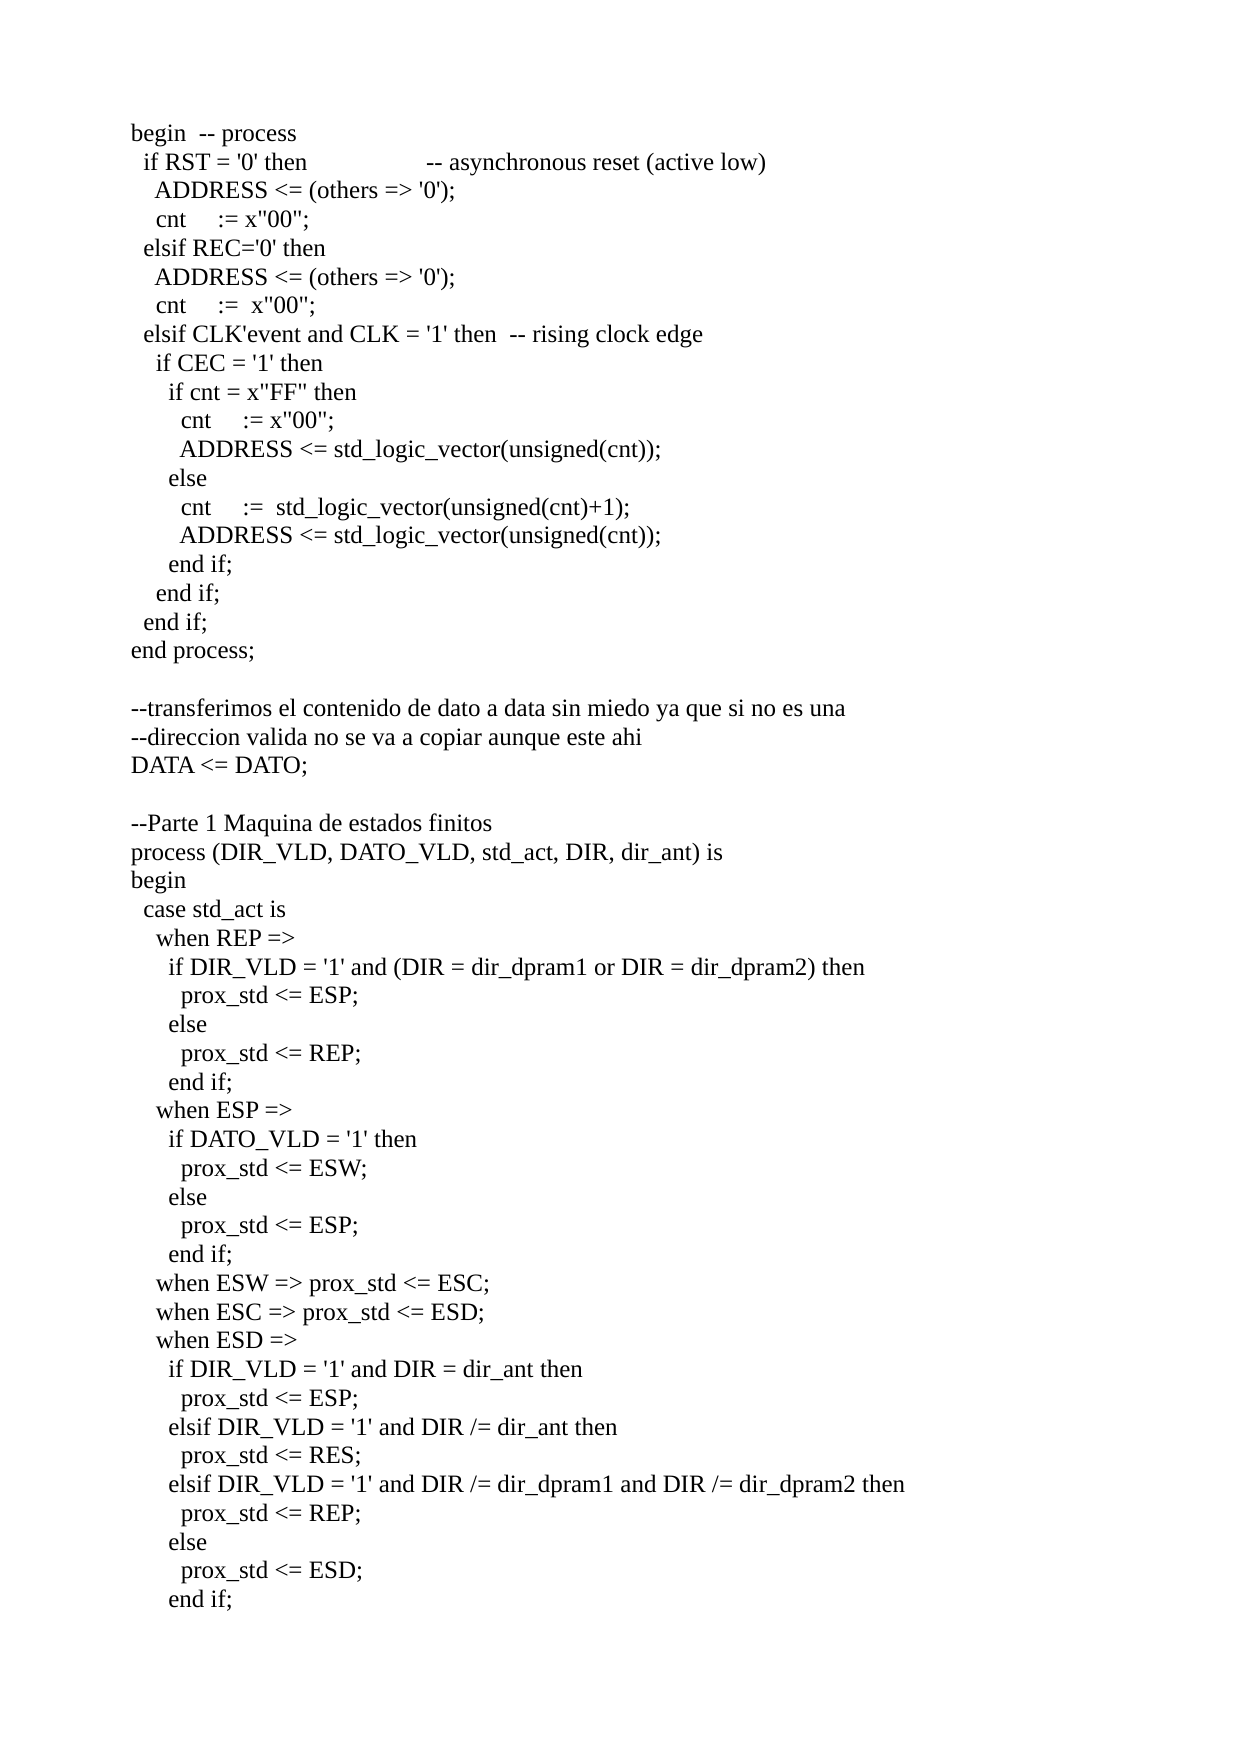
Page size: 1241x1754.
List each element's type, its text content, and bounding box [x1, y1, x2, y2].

text end if; [118, 1584, 1122, 1613]
text else [118, 1009, 1122, 1038]
text begin -- process [118, 118, 1122, 147]
text end process; [118, 636, 1122, 664]
text if DATO_VLD = '1' then [118, 1124, 1122, 1153]
text end if; [118, 607, 1122, 636]
text prox_std <= REP; [118, 1038, 1122, 1067]
text when ESP => [118, 1096, 1122, 1124]
text --transferimos el contenido de dato a data sin miedo ya que si no es una [118, 693, 1122, 722]
text begin [118, 866, 1122, 894]
text if CEC = '1' then [118, 348, 1122, 377]
text ADDRESS <= std_logic_vector(unsigned(cnt)); [118, 434, 1122, 463]
text else [118, 1527, 1122, 1556]
text elsif CLK'event and CLK = '1' then -- rising clock edge [118, 319, 1122, 348]
text end if; [118, 1067, 1122, 1096]
text DATA <= DATO; [118, 751, 1122, 779]
text ADDRESS <= std_logic_vector(unsigned(cnt)); [118, 521, 1122, 549]
text if cnt = x"FF" then [118, 377, 1122, 406]
text elsif DIR_VLD = '1' and DIR /= dir_ant then [118, 1412, 1122, 1441]
text end if; [118, 1239, 1122, 1268]
text when ESC => prox_std <= ESD; [118, 1297, 1122, 1326]
text when ESD => [118, 1326, 1122, 1354]
text else [118, 463, 1122, 492]
text if DIR_VLD = '1' and (DIR = dir_dpram1 or DIR = dir_dpram2) then [118, 952, 1122, 981]
text prox_std <= ESW; [118, 1153, 1122, 1182]
text end if; [118, 549, 1122, 578]
text ADDRESS <= (others => '0'); [118, 176, 1122, 204]
text cnt := x"00"; [118, 291, 1122, 319]
text end if; [118, 578, 1122, 607]
text prox_std <= RES; [118, 1441, 1122, 1469]
text --direccion valida no se va a copiar aunque este ahi [118, 722, 1122, 751]
text cnt := std_logic_vector(unsigned(cnt)+1); [118, 492, 1122, 521]
text ADDRESS <= (others => '0'); [118, 262, 1122, 291]
text cnt := x"00"; [118, 204, 1122, 233]
text elsif REC='0' then [118, 233, 1122, 262]
text when REP => [118, 923, 1122, 952]
text --Parte 1 Maquina de estados finitos [118, 808, 1122, 837]
text prox_std <= REP; [118, 1498, 1122, 1527]
text if DIR_VLD = '1' and DIR = dir_ant then [118, 1354, 1122, 1383]
text prox_std <= ESP; [118, 1211, 1122, 1239]
text prox_std <= ESD; [118, 1556, 1122, 1584]
text process (DIR_VLD, DATO_VLD, std_act, DIR, dir_ant) is [118, 837, 1122, 866]
text else [118, 1182, 1122, 1211]
text case std_act is [118, 894, 1122, 923]
text if RST = '0' then -- asynchronous reset (active low) [118, 147, 1122, 176]
text cnt := x"00"; [118, 406, 1122, 434]
text prox_std <= ESP; [118, 981, 1122, 1009]
text prox_std <= ESP; [118, 1383, 1122, 1412]
text elsif DIR_VLD = '1' and DIR /= dir_dpram1 and DIR /= dir_dpram2 then [118, 1469, 1122, 1498]
text when ESW => prox_std <= ESC; [118, 1268, 1122, 1297]
